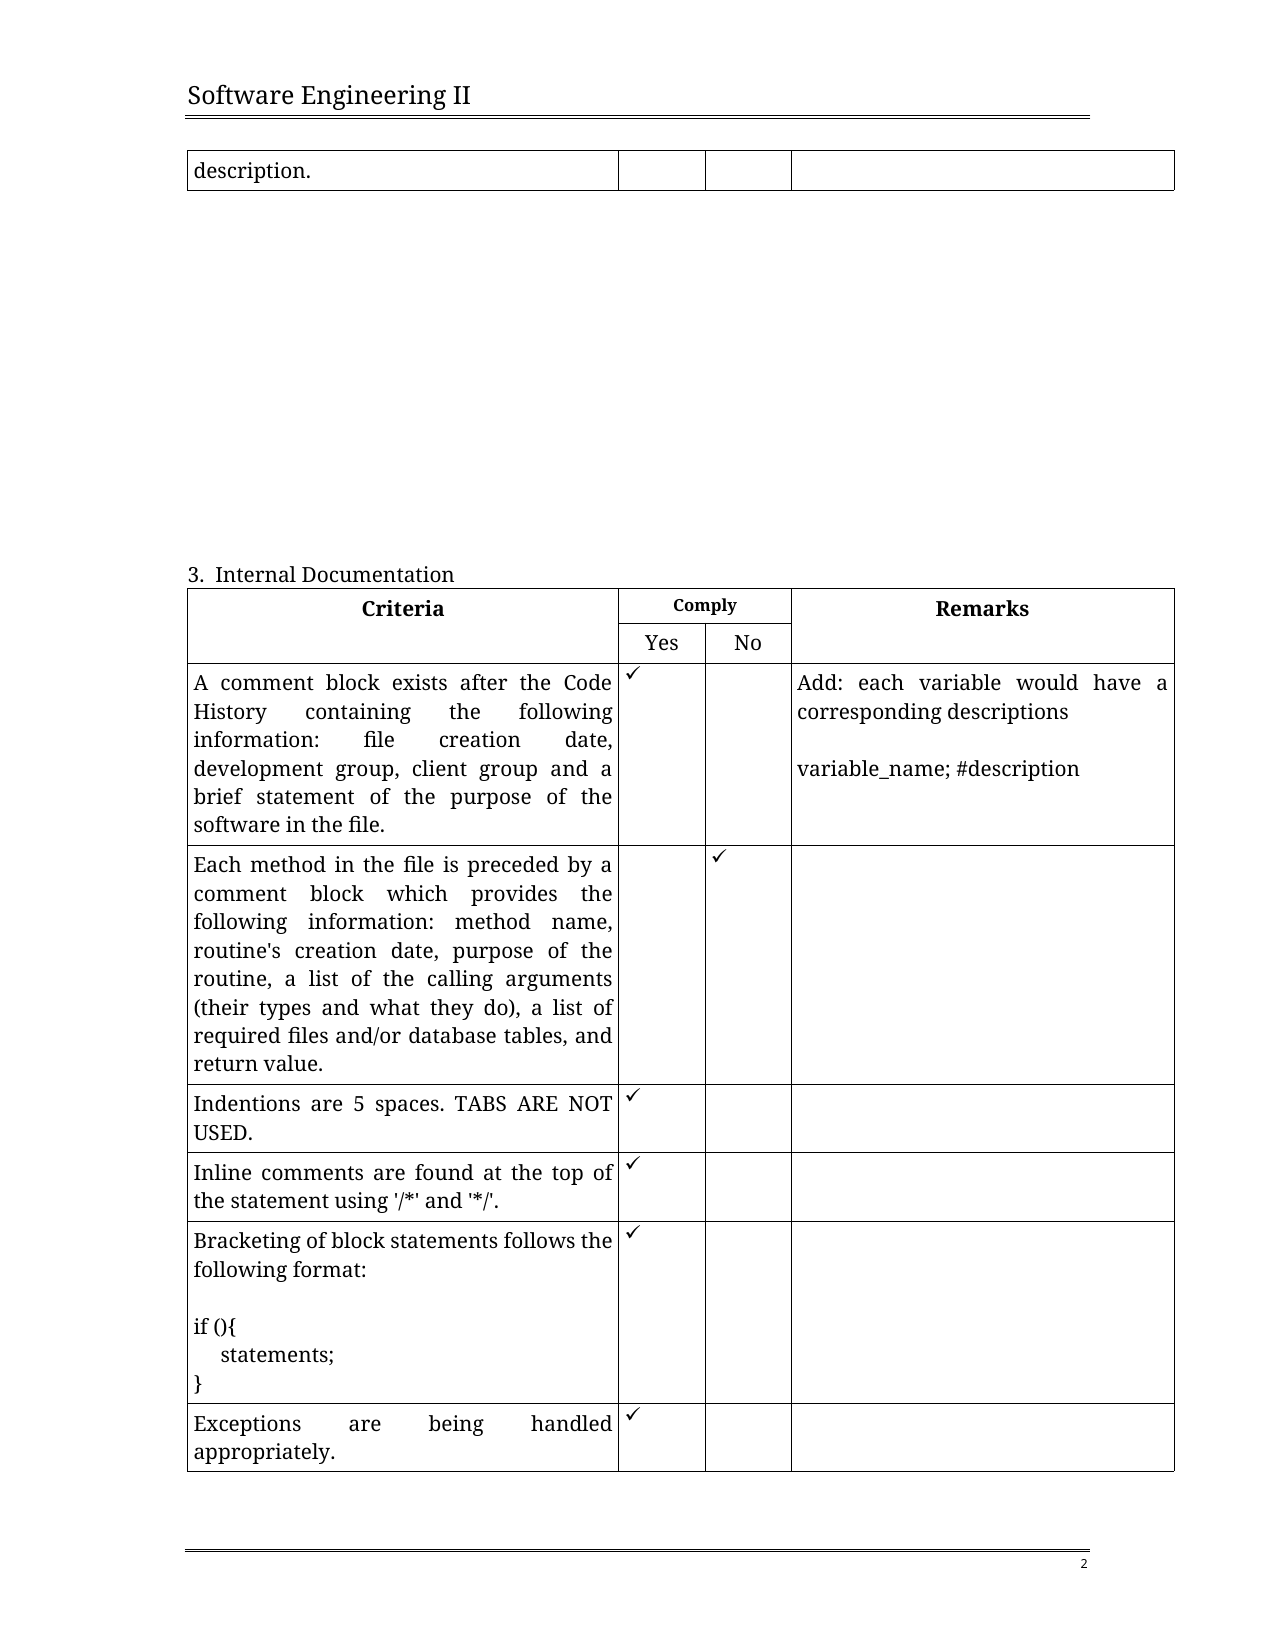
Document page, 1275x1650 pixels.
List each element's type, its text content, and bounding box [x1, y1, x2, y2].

table_cell ✓ [619, 1404, 705, 1471]
table_cell [792, 151, 1174, 190]
table_header Remarks [792, 589, 1174, 662]
table_cell Exceptions are being handled appropriately. [188, 1404, 618, 1471]
table_cell ✓ [619, 1153, 705, 1221]
table_cell [792, 1153, 1174, 1221]
table_cell No [706, 624, 791, 662]
table_cell [706, 1153, 791, 1221]
table_cell [619, 846, 705, 1084]
table_cell [706, 664, 791, 845]
table_cell [619, 151, 705, 190]
table_cell ✓ [619, 1085, 705, 1152]
table_cell [792, 846, 1174, 1084]
table_cell [706, 1404, 791, 1471]
table_cell ✓ [706, 846, 791, 1084]
table_cell [792, 1085, 1174, 1152]
table_cell Each method in the file is preceded by a comment block which provides the following information: method name, routine's creation date, purpose of the routine, a list of the calling arguments (their types and what they do), a list of required files and/or database tables, and return value. [188, 846, 618, 1084]
table_cell [706, 1222, 791, 1403]
table_cell ✓ [619, 1222, 705, 1403]
table_header Comply [619, 589, 791, 622]
table_cell A comment block exists after the Code History containing the following information: file creation date, development group, client group and a brief statement of the purpose of the software in the file. [188, 664, 618, 845]
table_cell Add: each variable would have a corresponding descriptions variable_name; #description [792, 664, 1174, 845]
table_cell Yes [619, 624, 705, 662]
table_cell Bracketing of block statements follows the following format: if (){ statements; } [188, 1222, 618, 1403]
table_cell [792, 1222, 1174, 1403]
table_cell Inline comments are found at the top of the statement using '/*' and '*/'. [188, 1153, 618, 1221]
table_cell [706, 1085, 791, 1152]
table_cell [706, 151, 791, 190]
text 3. Internal Documentation [187, 560, 1087, 588]
table_cell [792, 1404, 1174, 1471]
table_cell ✓ [619, 664, 705, 845]
table_cell description. [188, 151, 618, 190]
table_header Criteria [188, 589, 618, 662]
table_cell Indentions are 5 spaces. TABS ARE NOT USED. [188, 1085, 618, 1152]
